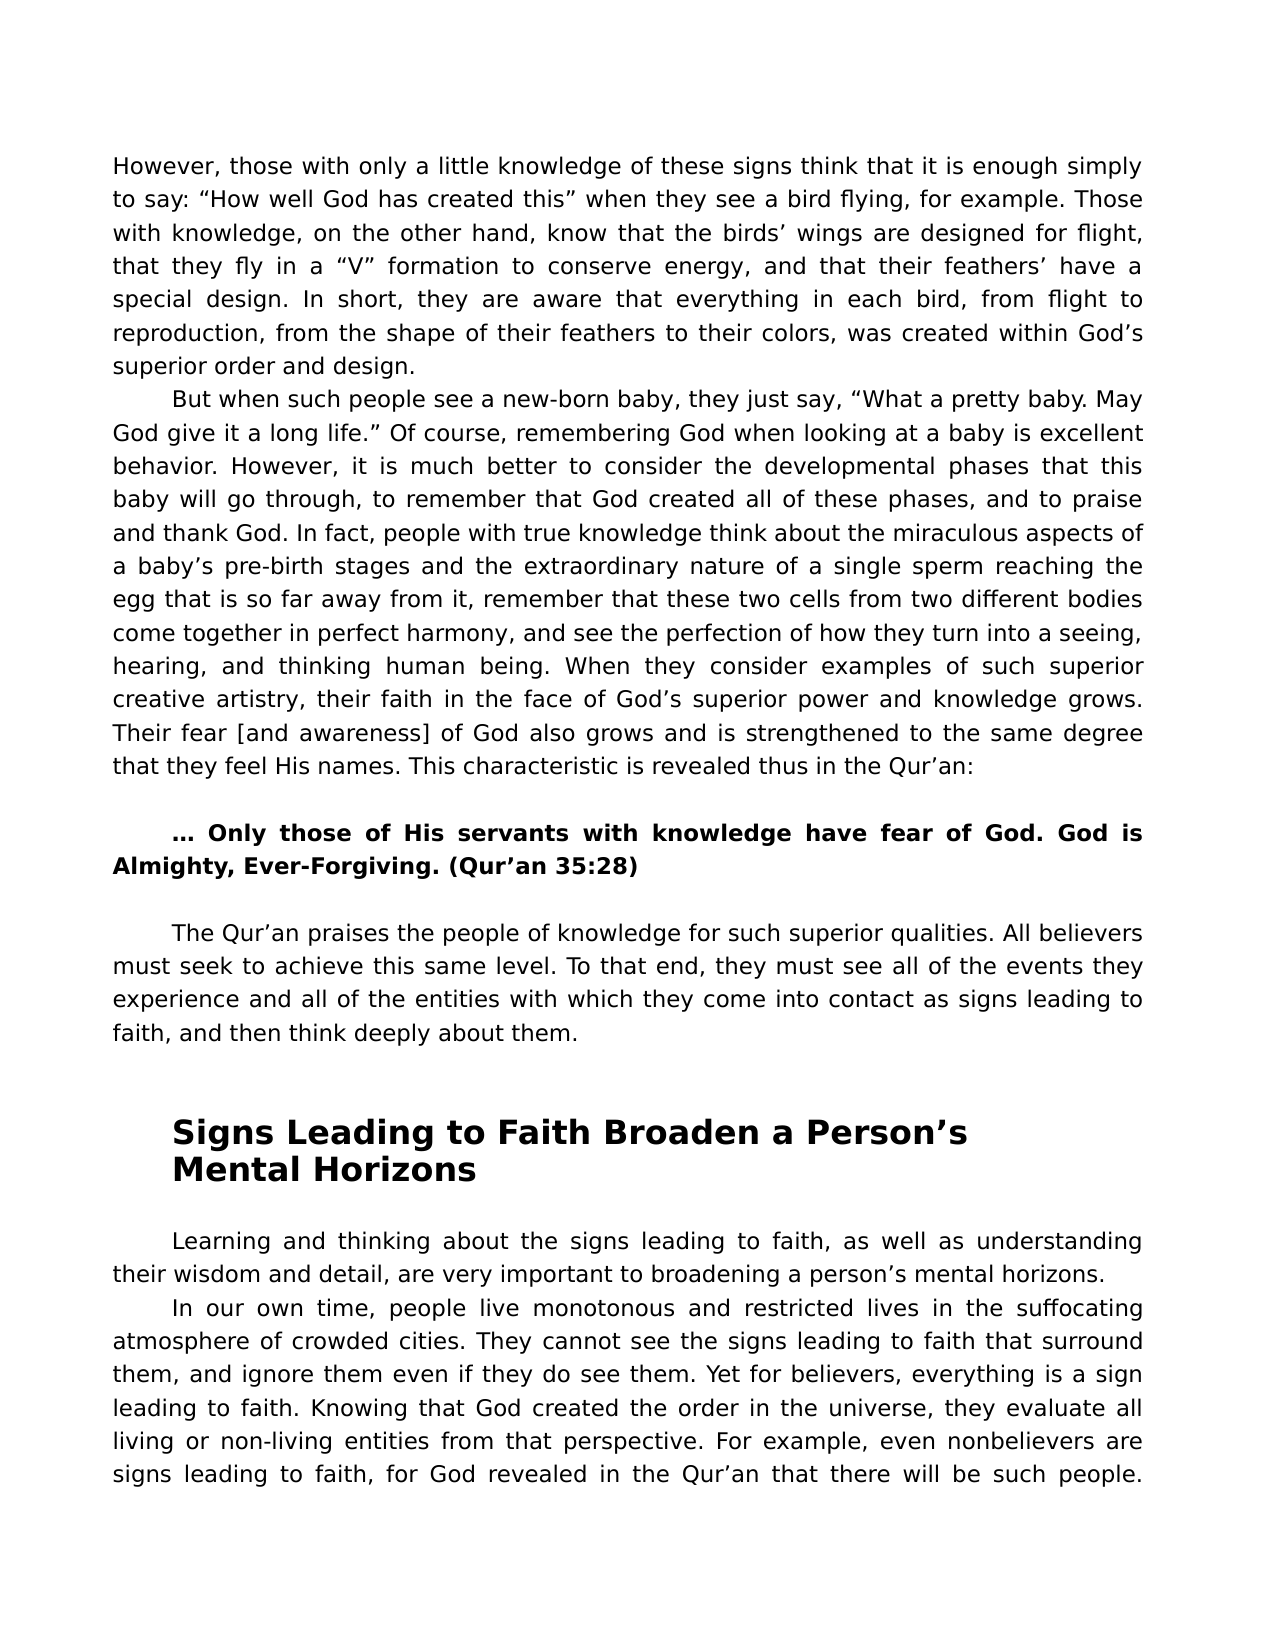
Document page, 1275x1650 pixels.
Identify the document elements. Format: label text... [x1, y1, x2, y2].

text Learning and thinking about the signs leading to faith, as well as understanding their wisdom and detail, are very important to broadening a person’s mental horizons. [112, 1223, 1145, 1289]
text Mental Horizons [112, 1152, 1145, 1189]
text However, those with only a little knowledge of these signs think that it is enough simply to say: “How well God has created this” when they see a bird flying, for example. Those with knowledge, on the other hand, know that the birds’ wings are designed for flight, that they fly in a “V” formation to conserve energy, and that their feathers’ have a special design. In short, they are aware that everything in each bird, from flight to reproduction, from the shape of their feathers to their colors, was created within God’s superior order and design. [112, 148, 1145, 381]
text The Qur’an praises the people of knowledge for such superior qualities. All believers must seek to achieve this same level. To that end, they must see all of the events they experience and all of the entities with which they come into contact as signs leading to faith, and then think deeply about them. [112, 914, 1145, 1048]
text But when such people see a new-born baby, they just say, “What a pretty baby. May God give it a long life.” Of course, remembering God when looking at a baby is excellent behavior. However, it is much better to consider the developmental phases that this baby will go through, to remember that God created all of these phases, and to praise and thank God. In fact, people with true knowledge think about the miraculous aspects of a baby’s pre-birth stages and the extraordinary nature of a single sperm reaching the egg that is so far away from it, remember that these two cells from two different bodies come together in perfect harmony, and see the perfection of how they turn into a seeing, hearing, and thinking human being. When they consider examples of such superior creative artistry, their faith in the face of God’s superior power and knowledge grows. Their fear [and awareness] of God also grows and is strengthened to the same degree that they feel His names. This characteristic is revealed thus in the Qur’an: [112, 381, 1145, 781]
text … Only those of His servants with knowledge have fear of God. God is Almighty, Ever-Forgiving. (Qur’an 35:28) [112, 814, 1145, 881]
text In our own time, people live monotonous and restricted lives in the suffocating atmosphere of crowded cities. They cannot see the signs leading to faith that surround them, and ignore them even if they do see them. Yet for believers, everything is a sign leading to faith. Knowing that God created the order in the universe, they evaluate all living or non-living entities from that perspective. For example, even nonbelievers are signs leading to faith, for God revealed in the Qur’an that there will be such people. [112, 1289, 1145, 1489]
text Signs Leading to Faith Broaden a Person’s [112, 1114, 1145, 1152]
